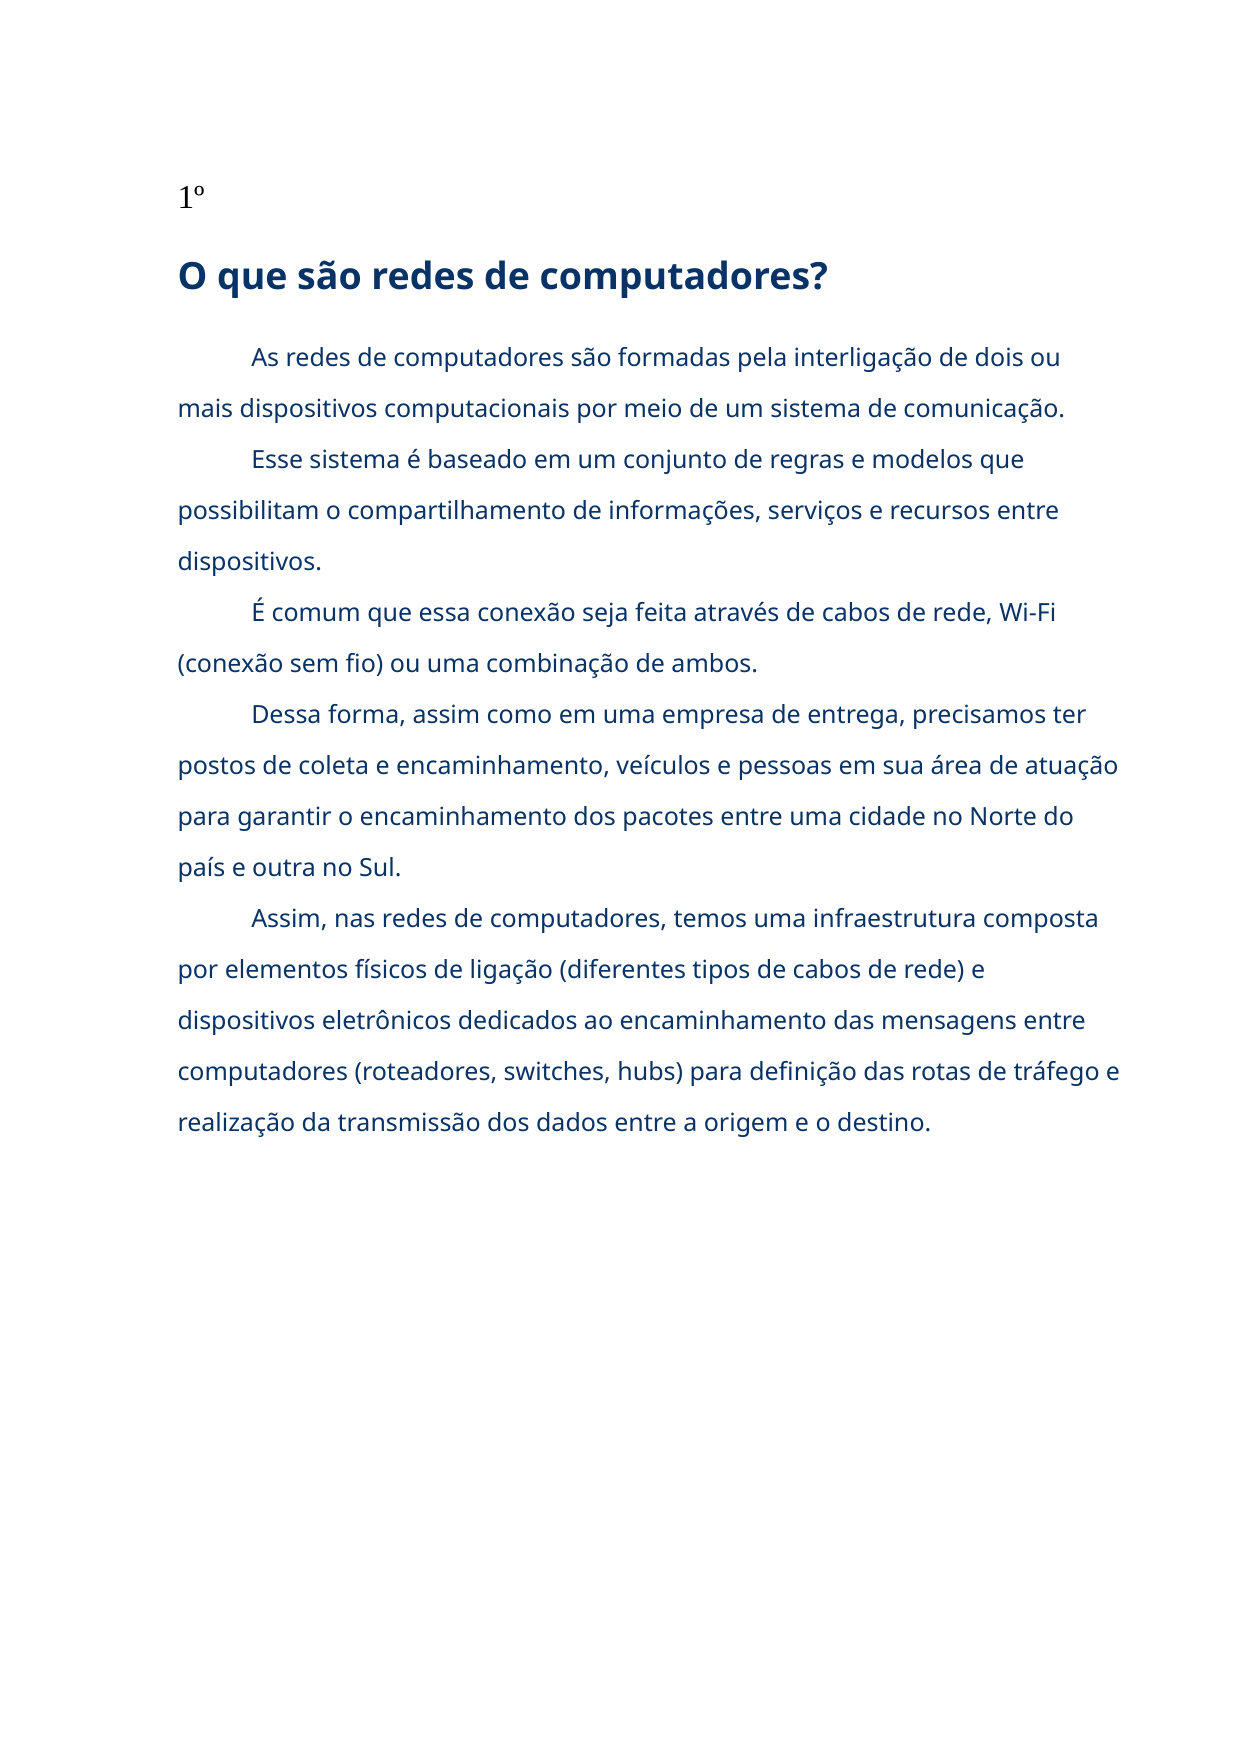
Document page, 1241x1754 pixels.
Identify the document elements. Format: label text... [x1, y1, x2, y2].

subtitle O que são redes de computadores? [177, 249, 1122, 300]
text É comum que essa conexão seja feita através de cabos de rede, Wi-Fi (conexão sem fio) ou uma combinação de ambos. [177, 594, 1122, 679]
text As redes de computadores são formadas pela interligação de dois ou mais dispositivos computacionais por meio de um sistema de comunicação. [177, 339, 1122, 424]
text Dessa forma, assim como em uma empresa de entrega, precisamos ter postos de coleta e encaminhamento, veículos e pessoas em sua área de atuação para garantir o encaminhamento dos pacotes entre uma cidade no Norte do país e outra no Sul. [177, 697, 1122, 884]
text Esse sistema é baseado em um conjunto de regras e modelos que possibilitam o compartilhamento de informações, serviços e recursos entre dispositivos. [177, 441, 1122, 577]
text Assim, nas redes de computadores, temos uma infraestrutura composta por elementos físicos de ligação (diferentes tipos de cabos de rede) e dispositivos eletrônicos dedicados ao encaminhamento das mensagens entre computadores (roteadores, switches, hubs) para definição das rotas de tráfego e realização da transmissão dos dados entre a origem e o destino. [177, 901, 1122, 1139]
text 1º [177, 177, 1122, 216]
